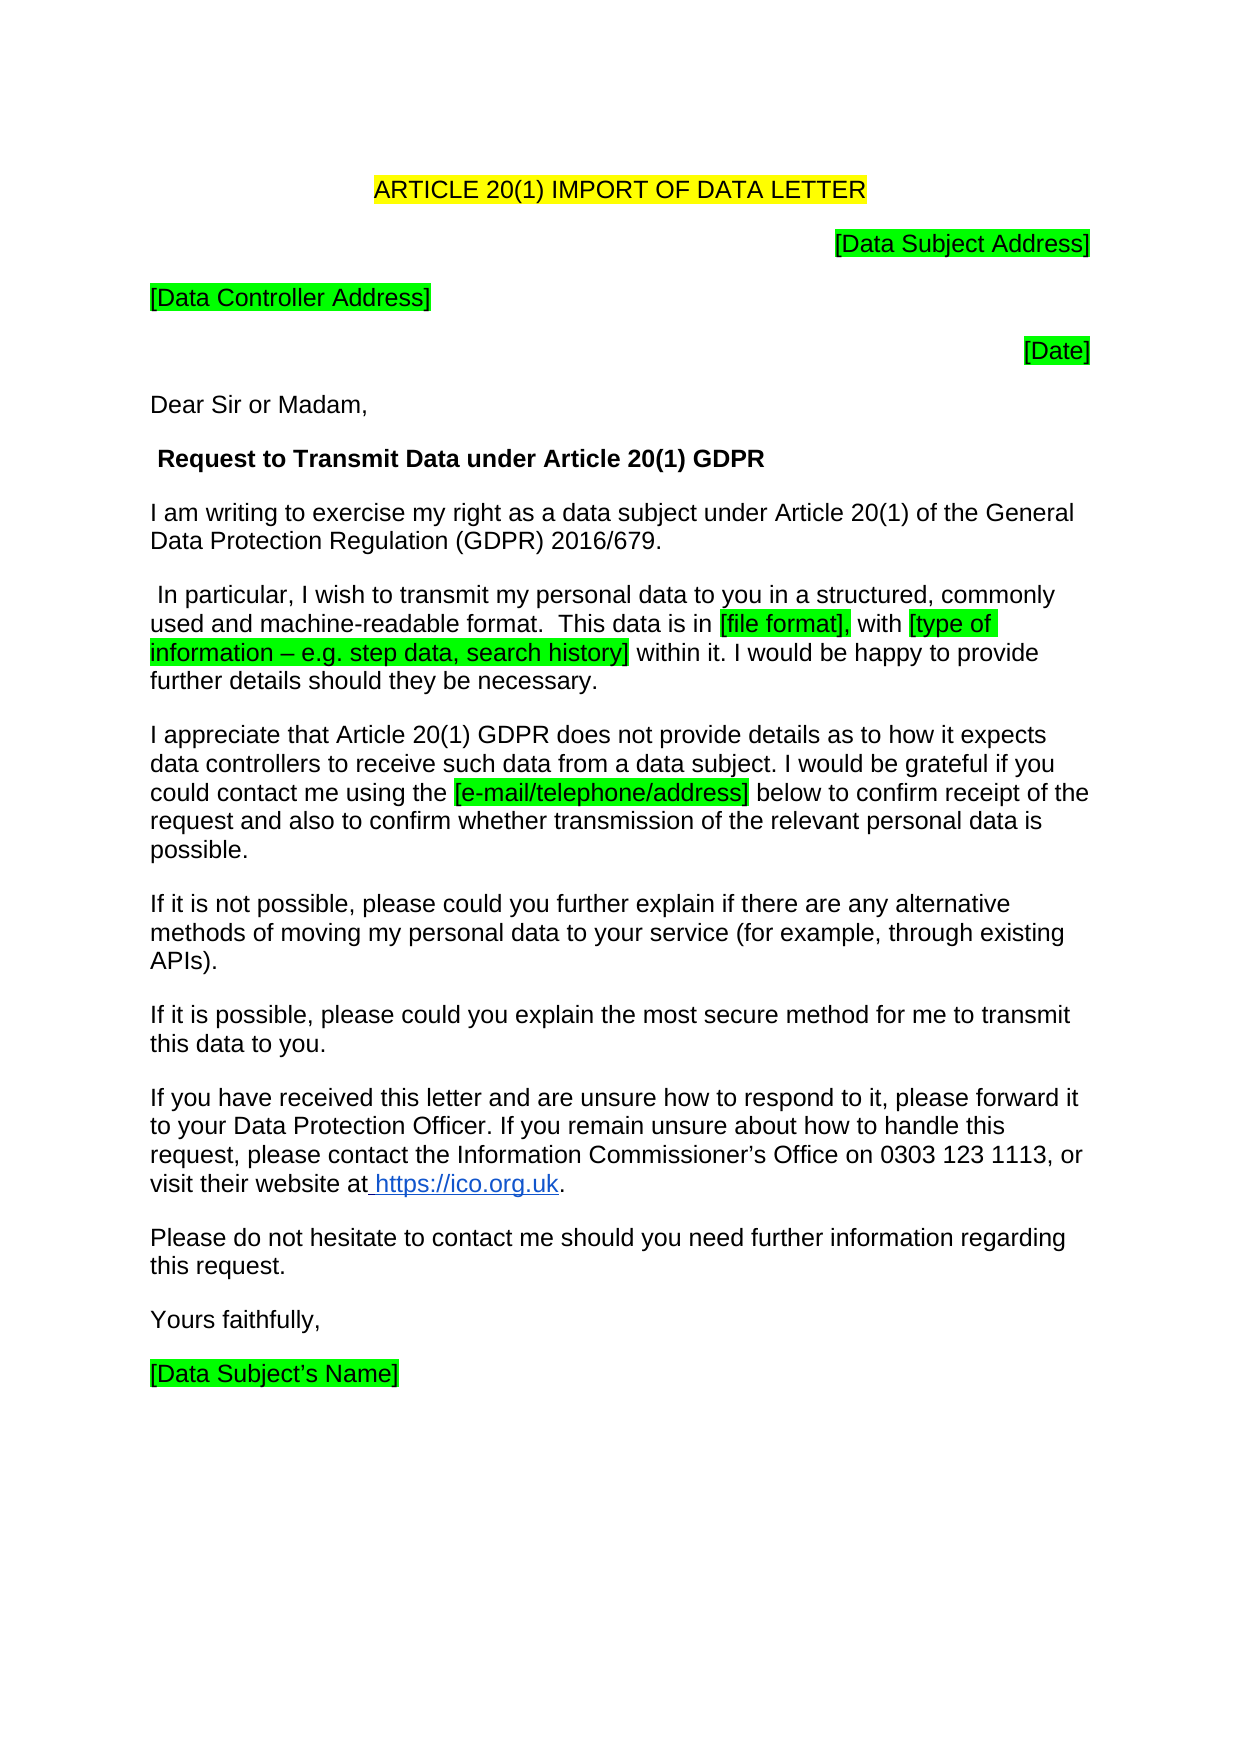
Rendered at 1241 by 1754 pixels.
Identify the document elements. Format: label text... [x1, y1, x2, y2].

text Yours faithfully, [150, 1305, 1090, 1334]
text [Data Controller Address] [150, 282, 1090, 311]
text Request to Transmit Data under Article 20(1) GDPR [150, 444, 1090, 472]
text [Data Subject Address] [150, 229, 1090, 257]
text If it is not possible, please could you further explain if there are any alternative methods of moving my personal data to your service (for example, through existing APIs). [150, 889, 1090, 975]
text I appreciate that Article 20(1) GDPR does not provide details as to how it expects data controllers to receive such data from a data subject. I would be grateful if you could contact me using the [e-mail/telephone/address] below to confirm receipt of the request and also to confirm whether transmission of the relevant personal data is possible. [150, 720, 1090, 864]
text Dear Sir or Madam, [150, 390, 1090, 419]
text If you have received this letter and are unsure how to respond to it, please forward it to your Data Protection Officer. If you remain unsure about how to handle this request, please contact the Information Commissioner’s Office on 0303 123 1113, or visit their website at https://ico.org.uk. [150, 1082, 1090, 1197]
text If it is possible, please could you explain the most secure method for me to transmit this data to you. [150, 1000, 1090, 1057]
text [Data Subject’s Name] [150, 1359, 1090, 1387]
text I am writing to exercise my right as a data subject under Article 20(1) of the General Data Protection Regulation (GDPR) 2016/679. [150, 497, 1090, 555]
text ARTICLE 20(1) IMPORT OF DATA LETTER [150, 175, 1090, 204]
text Please do not hesitate to contact me should you need further information regarding this request. [150, 1222, 1090, 1280]
text In particular, I wish to transmit my personal data to you in a structured, commonly used and machine-readable format. This data is in [file format], with [type of information – e.g. step data, search history] within it. I would be happy to provide further details should they be necessary. [150, 580, 1090, 695]
text [Date] [150, 336, 1090, 365]
